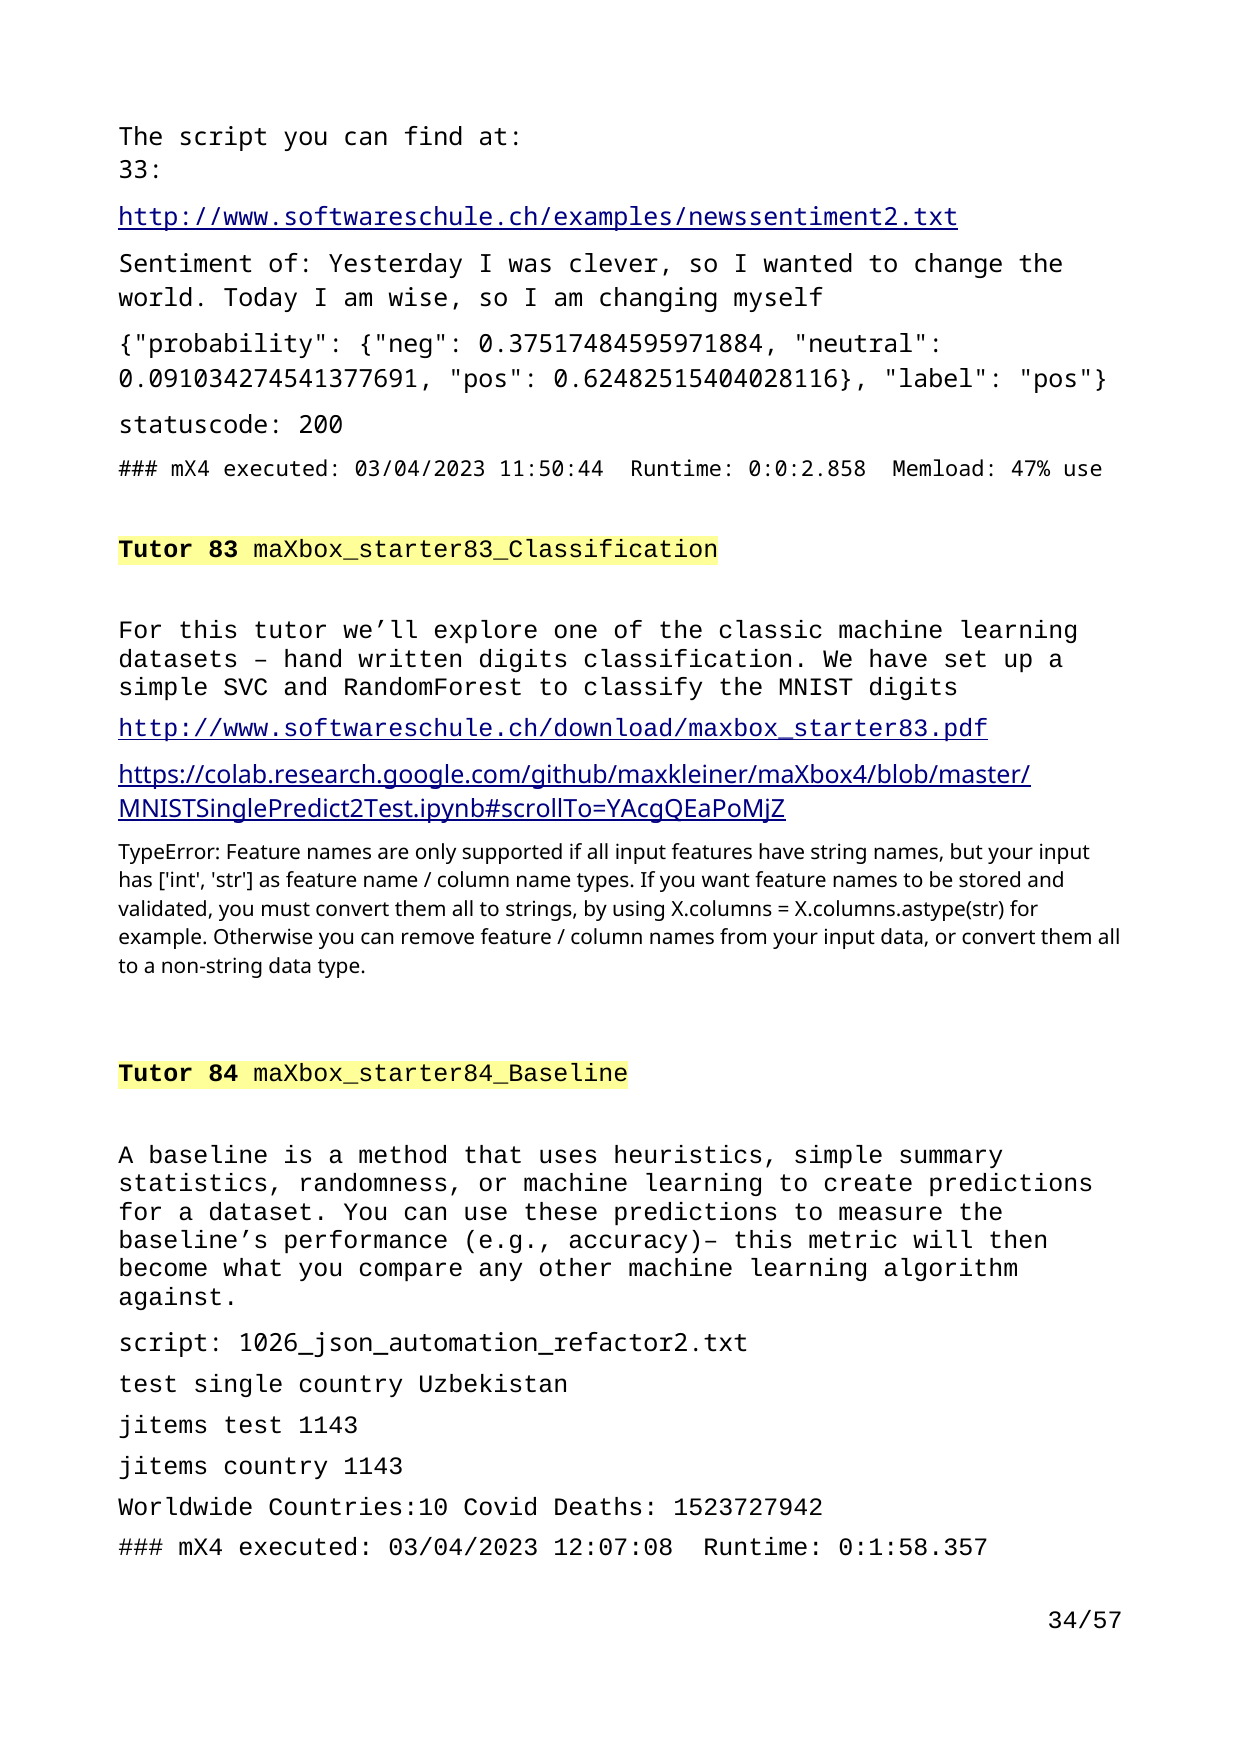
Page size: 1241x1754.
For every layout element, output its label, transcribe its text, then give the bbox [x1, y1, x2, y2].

text statuscode: 200 [118, 407, 1122, 441]
text script: 1026_json_automation_refactor2.txt [118, 1325, 1122, 1359]
text Tutor 84 maXbox_starter84_Baseline [118, 1061, 1122, 1089]
text Tutor 83 maXbox_starter83_Classification [118, 536, 1122, 565]
text TypeError: Feature names are only supported if all input features have string names, but your input has ['int', 'str'] as feature name / column name types. If you want feature names to be stored and validated, you must convert them all to strings, by using X.columns = X.columns.astype(str) for example. Otherwise you can remove feature / column names from your input data, or convert them all to a non-string data type. [118, 837, 1122, 979]
text ### mX4 executed: 03/04/2023 12:07:08 Runtime: 0:1:58.357 [118, 1535, 1122, 1563]
text jitems test 1143 [118, 1412, 1122, 1441]
text http://www.softwareschule.ch/examples/newssentiment2.txt [118, 199, 1122, 233]
text For this tutor we’ll explore one of the classic machine learning datasets – hand written digits classification. We have set up a simple SVC and RandomForest to classify the MNIST digits [118, 618, 1122, 703]
text test single country Uzbekistan [118, 1372, 1122, 1400]
text {"probability": {"neg": 0.37517484595971884, "neutral": 0.091034274541377691, "pos": 0.62482515404028116}, "label": "pos"} [118, 326, 1122, 394]
text ### mX4 executed: 03/04/2023 11:50:44 Runtime: 0:0:2.858 Memload: 47% use [118, 453, 1122, 483]
text A baseline is a method that uses heuristics, simple summary statistics, randomness, or machine learning to create predictions for a dataset. You can use these predictions to measure the baseline’s performance (e.g., accuracy)– this metric will then become what you compare any other machine learning algorithm against. [118, 1143, 1122, 1313]
text Worldwide Countries:10 Covid Deaths: 1523727942 [118, 1494, 1122, 1522]
text http://www.softwareschule.ch/download/maxbox_starter83.pdf [118, 716, 1122, 744]
text The script you can find at: 33: [118, 118, 1122, 186]
text https://colab.research.google.com/github/maxkleiner/maXbox4/blob/master/MNISTSinglePredict2Test.ipynb#scrollTo=YAcgQEaPoMjZ [118, 756, 1122, 824]
text Sentiment of: Yesterday I was clever, so I wanted to change the world. Today I am wise, so I am changing myself [118, 246, 1122, 314]
text jitems country 1143 [118, 1453, 1122, 1482]
